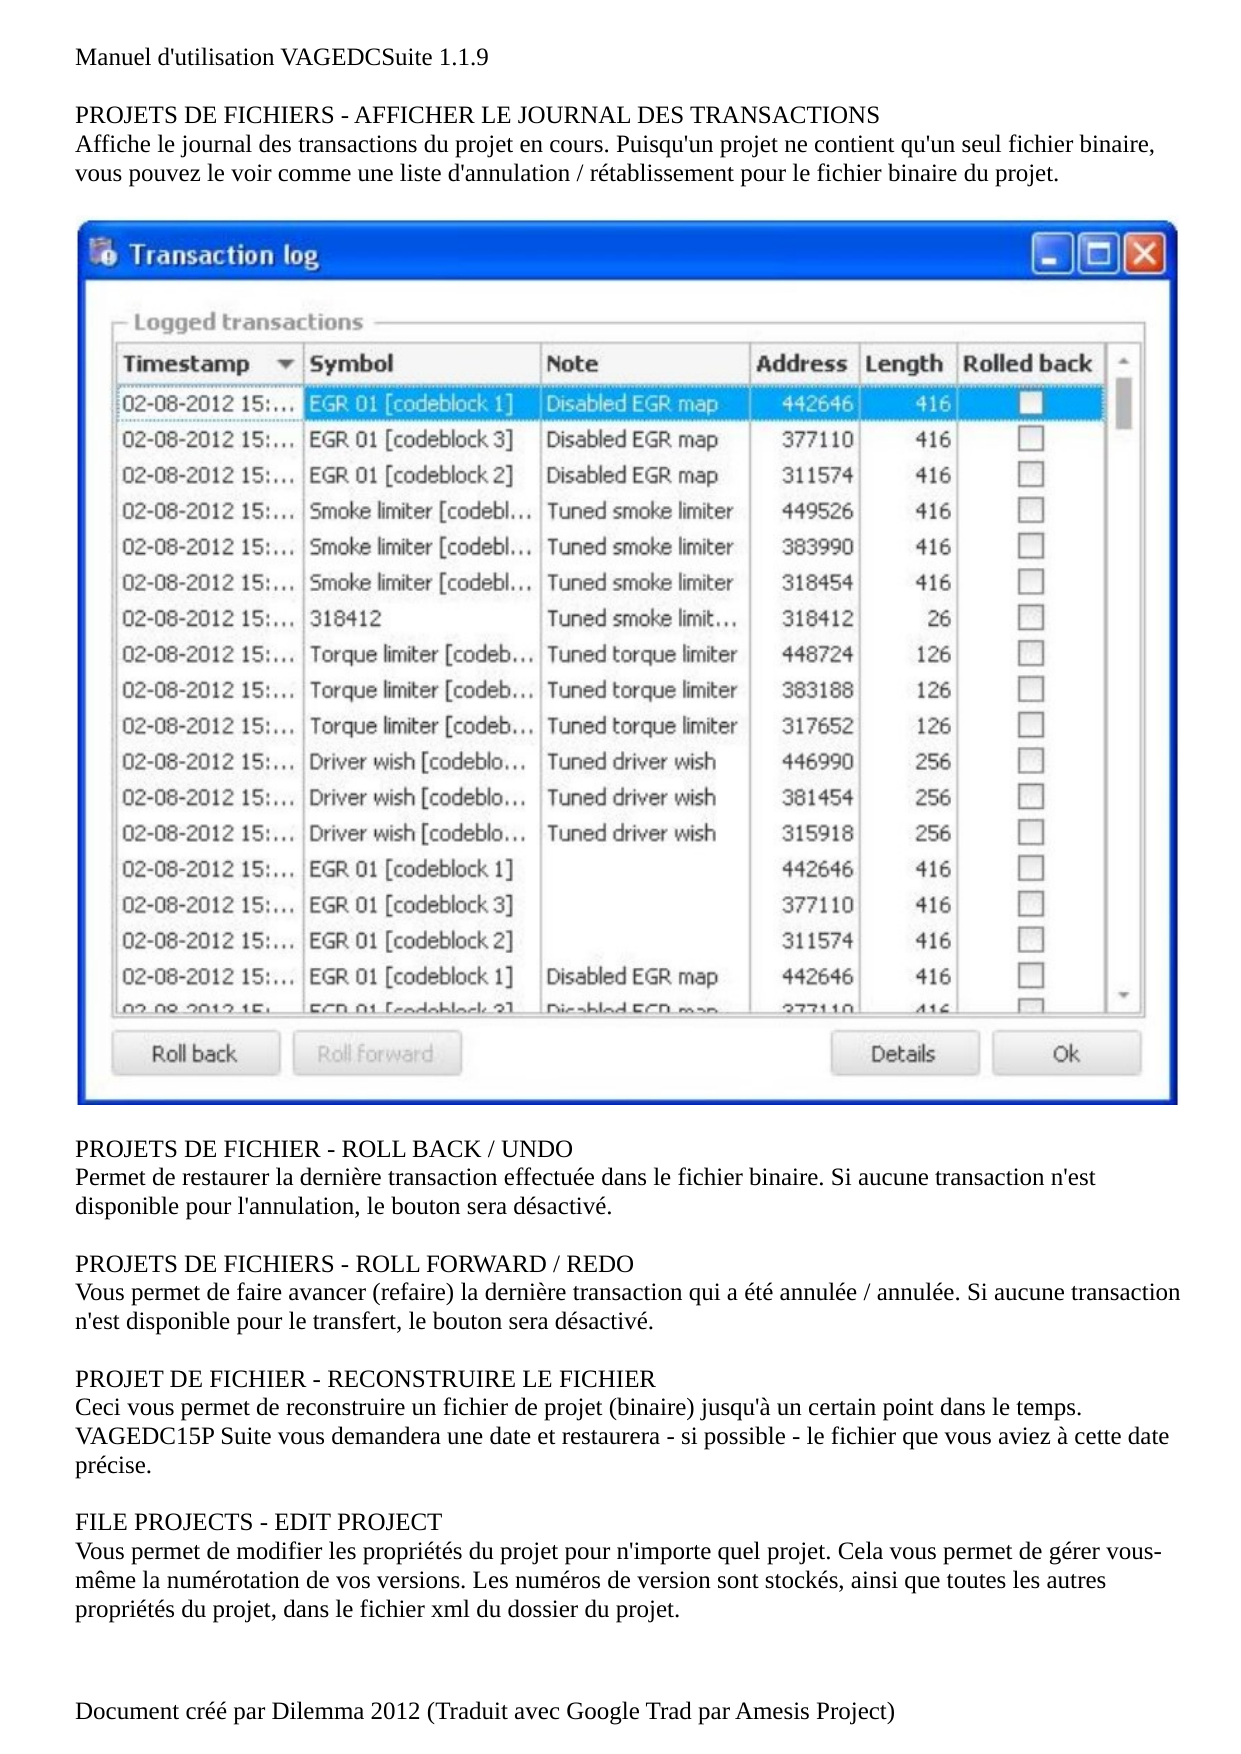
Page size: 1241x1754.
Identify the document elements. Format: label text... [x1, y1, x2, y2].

text Permet de restaurer la dernière transaction effectuée dans le fichier binaire. Si aucune transaction n'est disponible pour l'annulation, le bouton sera désactivé. [75, 1162, 1181, 1220]
text Vous permet de modifier les propriétés du projet pour n'importe quel projet. Cela vous permet de gérer vous-même la numérotation de vos versions. Les numéros de version sont stockés, ainsi que toutes les autres propriétés du projet, dans le fichier xml du dossier du projet. [75, 1536, 1181, 1622]
text PROJETS DE FICHIER - ROLL BACK / UNDO [75, 1134, 1181, 1162]
text Vous permet de faire avancer (refaire) la dernière transaction qui a été annulée / annulée. Si aucune transaction n'est disponible pour le transfert, le bouton sera désactivé. [75, 1277, 1181, 1335]
text FILE PROJECTS - EDIT PROJECT [75, 1507, 1181, 1536]
text PROJET DE FICHIER - RECONSTRUIRE LE FICHIER [75, 1364, 1181, 1392]
text Ceci vous permet de reconstruire un fichier de projet (binaire) jusqu'à un certain point dans le temps. VAGEDC15P Suite vous demandera une date et restaurera - si possible - le fichier que vous aviez à cette date précise. [75, 1392, 1181, 1479]
picture [75, 215, 1182, 1105]
text PROJETS DE FICHIERS - ROLL FORWARD / REDO [75, 1249, 1181, 1277]
text PROJETS DE FICHIERS - AFFICHER LE JOURNAL DES TRANSACTIONS [75, 100, 1181, 129]
text Affiche le journal des transactions du projet en cours. Puisqu'un projet ne contient qu'un seul fichier binaire, vous pouvez le voir comme une liste d'annulation / rétablissement pour le fichier binaire du projet. [75, 129, 1181, 187]
